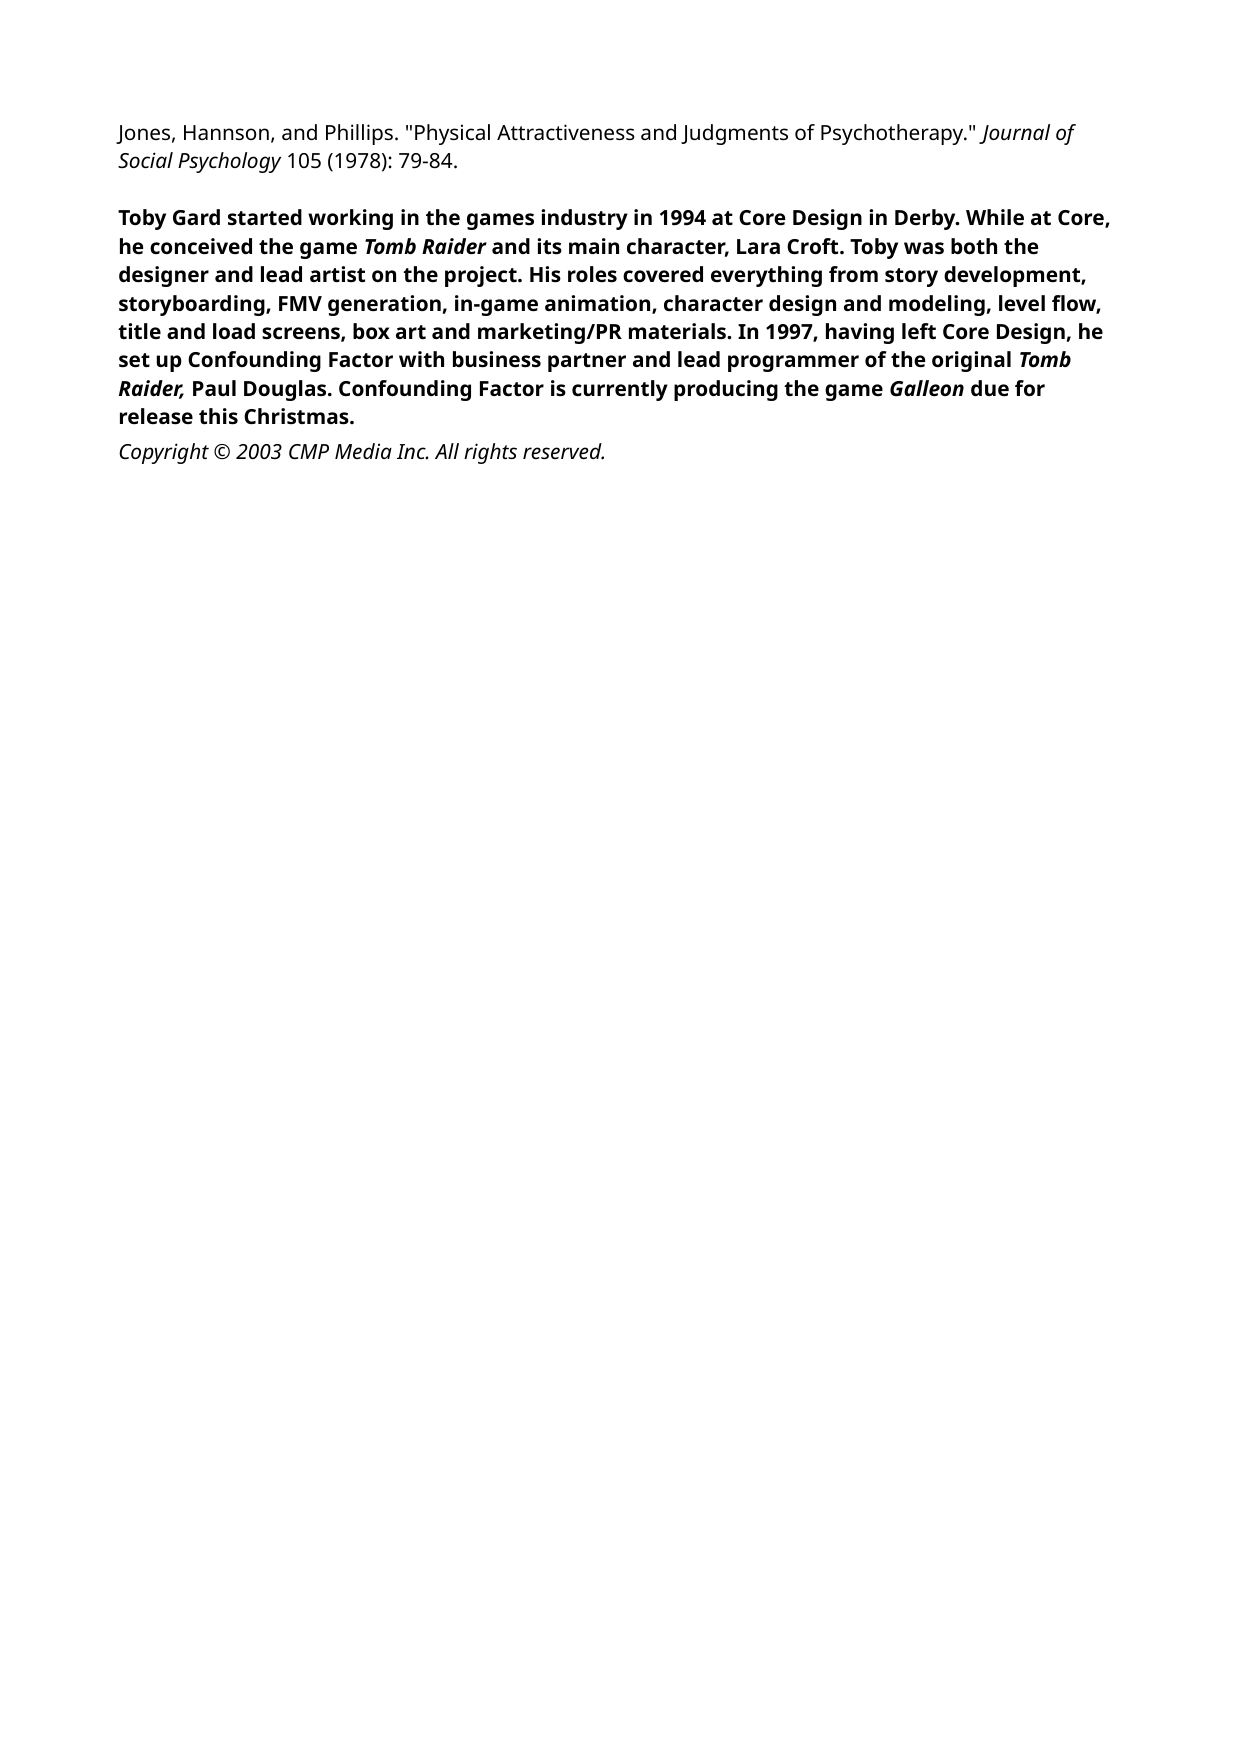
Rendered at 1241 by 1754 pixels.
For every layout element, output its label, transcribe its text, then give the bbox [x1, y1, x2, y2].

text Copyright © 2003 CMP Media Inc. All rights reserved. [118, 437, 1122, 465]
text Jones, Hannson, and Phillips. "Physical Attractiveness and Judgments of Psychotherapy." Journal of Social Psychology 105 (1978): 79-84. Toby Gard started working in the games industry in 1994 at Core Design in Derby. While at Core, he conceived the game Tomb Raider and its main character, Lara Croft. Toby was both the designer and lead artist on the project. His roles covered everything from story development, storyboarding, FMV generation, in-game animation, character design and modeling, level flow, title and load screens, box art and marketing/PR materials. In 1997, having left Core Design, he set up Confounding Factor with business partner and lead programmer of the original Tomb Raider, Paul Douglas. Confounding Factor is currently producing the game Galleon due for release this Christmas. [118, 118, 1122, 431]
